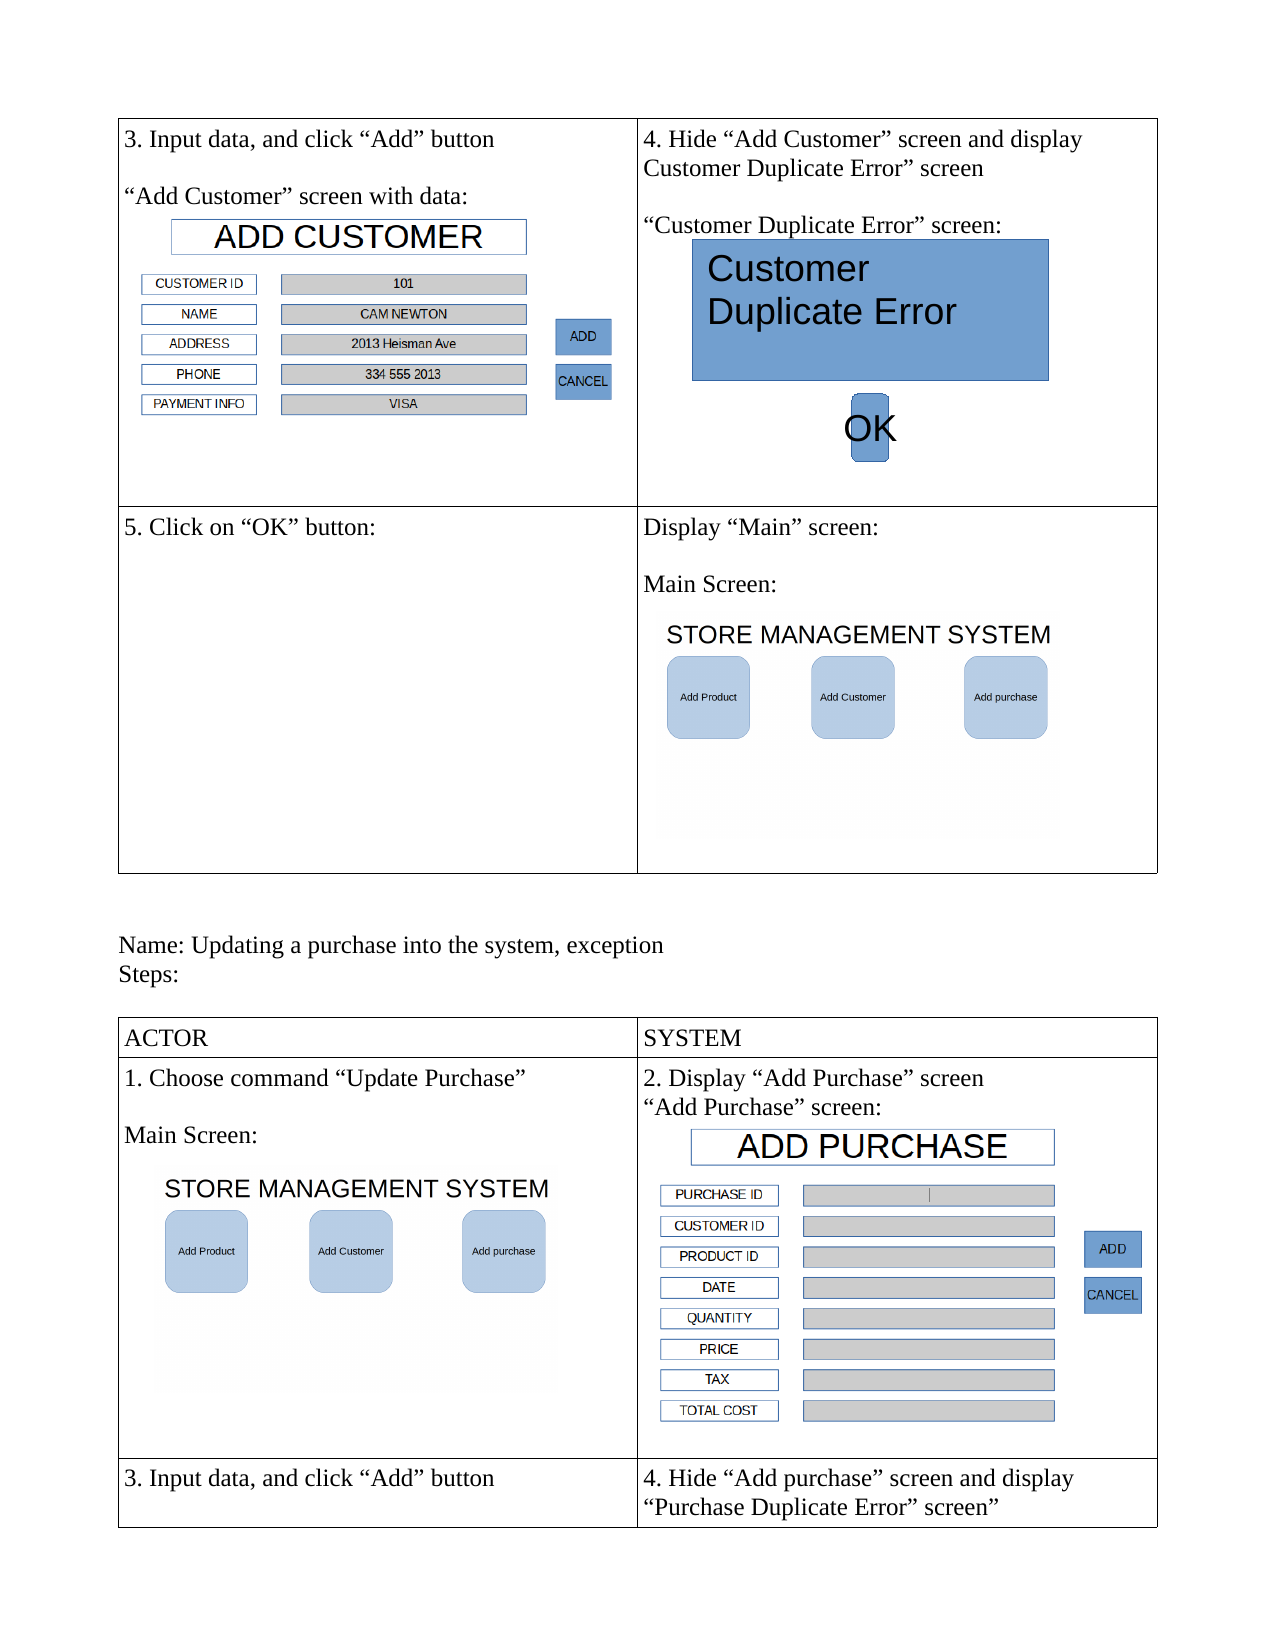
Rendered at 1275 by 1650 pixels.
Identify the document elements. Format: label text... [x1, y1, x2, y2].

picture [656, 611, 1060, 839]
picture [643, 1120, 1152, 1424]
picture [123, 210, 632, 472]
text Steps: [118, 959, 1157, 988]
table_cell 2. Display “Add Purchase” screen “Add Purchase” screen: [638, 1058, 1157, 1458]
table_cell 3. Input data, and click “Add” button “Add Customer” screen with data: [119, 119, 637, 506]
table_cell 1. Choose command “Update Purchase” Main Screen: [119, 1058, 637, 1458]
table_header SYSTEM [638, 1018, 1157, 1057]
text Name: Updating a purchase into the system, exception [118, 931, 1157, 959]
picture [154, 1165, 558, 1393]
table_cell 3. Input data, and click “Add” button [119, 1459, 637, 1527]
table_cell 4. Hide “Add Customer” screen and display Customer Duplicate Error” screen “Customer Duplicate Error” screen: [638, 119, 1157, 506]
table_cell 5. Click on “OK” button: [119, 507, 637, 873]
table_cell 4. Hide “Add purchase” screen and display “Purchase Duplicate Error” screen” [638, 1459, 1157, 1527]
table_cell Display “Main” screen: Main Screen: [638, 507, 1157, 873]
table_header ACTOR [119, 1018, 637, 1057]
